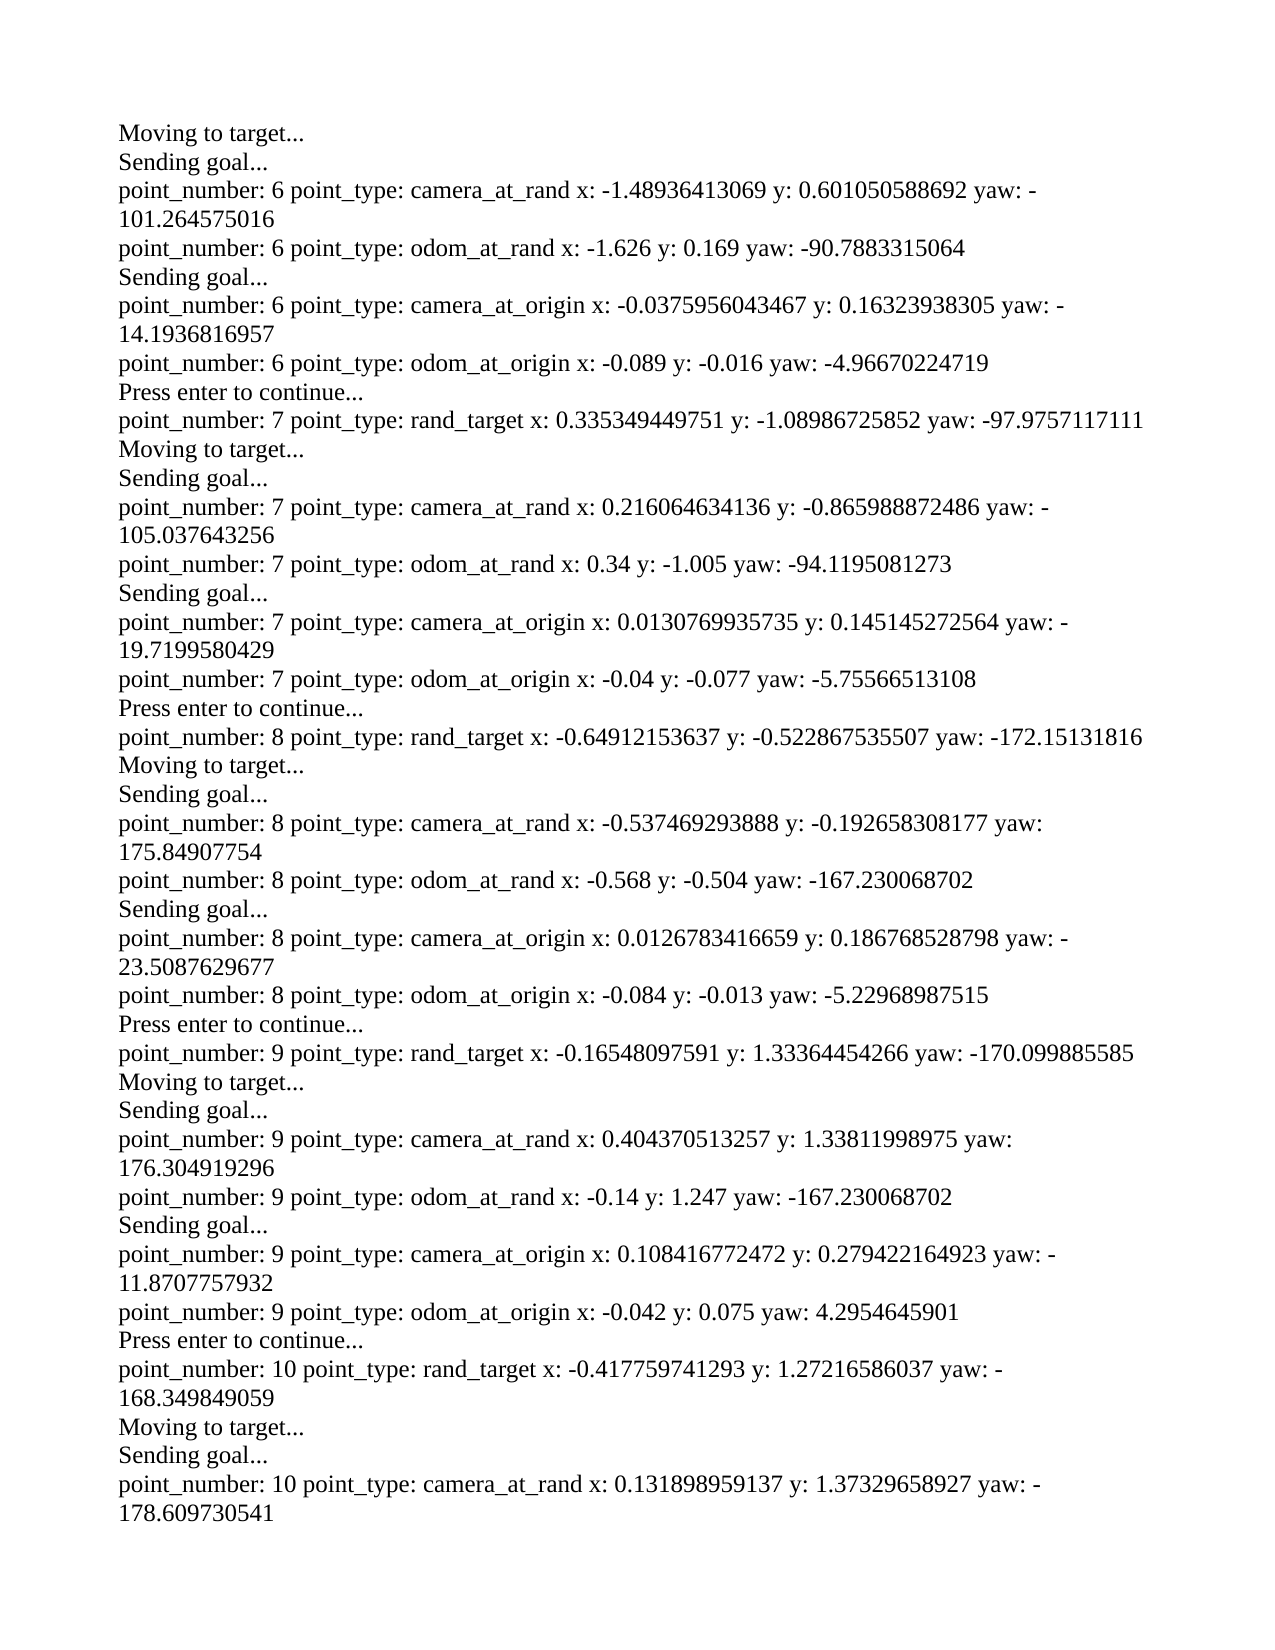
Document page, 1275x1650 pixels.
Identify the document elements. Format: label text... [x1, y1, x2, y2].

text Moving to target... [118, 434, 1157, 463]
text Sending goal... [118, 779, 1157, 808]
text point_number: 8 point_type: odom_at_origin x: -0.084 y: -0.013 yaw: -5.22968987515 [118, 981, 1157, 1009]
text point_number: 7 point_type: rand_target x: 0.335349449751 y: -1.08986725852 yaw: -97.9757117111 [118, 406, 1157, 434]
text point_number: 10 point_type: camera_at_rand x: 0.131898959137 y: 1.37329658927 yaw: -178.609730541 [118, 1469, 1157, 1527]
text point_number: 8 point_type: rand_target x: -0.64912153637 y: -0.522867535507 yaw: -172.15131816 [118, 722, 1157, 751]
text point_number: 10 point_type: rand_target x: -0.417759741293 y: 1.27216586037 yaw: -168.349849059 [118, 1354, 1157, 1412]
text Press enter to continue... [118, 693, 1157, 722]
text point_number: 9 point_type: camera_at_origin x: 0.108416772472 y: 0.279422164923 yaw: -11.8707757932 [118, 1239, 1157, 1297]
text Sending goal... [118, 262, 1157, 291]
text Moving to target... [118, 751, 1157, 779]
text point_number: 7 point_type: odom_at_rand x: 0.34 y: -1.005 yaw: -94.1195081273 [118, 549, 1157, 578]
text point_number: 8 point_type: camera_at_rand x: -0.537469293888 y: -0.192658308177 yaw: 175.84907754 [118, 808, 1157, 866]
text Sending goal... [118, 1441, 1157, 1469]
text Press enter to continue... [118, 1326, 1157, 1354]
text point_number: 7 point_type: camera_at_origin x: 0.0130769935735 y: 0.145145272564 yaw: -19.7199580429 [118, 607, 1157, 664]
text point_number: 9 point_type: camera_at_rand x: 0.404370513257 y: 1.33811998975 yaw: 176.304919296 [118, 1124, 1157, 1182]
text point_number: 9 point_type: rand_target x: -0.16548097591 y: 1.33364454266 yaw: -170.099885585 [118, 1038, 1157, 1067]
text Moving to target... [118, 1412, 1157, 1441]
text Press enter to continue... [118, 1009, 1157, 1038]
text point_number: 9 point_type: odom_at_rand x: -0.14 y: 1.247 yaw: -167.230068702 [118, 1182, 1157, 1211]
text Sending goal... [118, 463, 1157, 492]
text Sending goal... [118, 894, 1157, 923]
text Sending goal... [118, 578, 1157, 607]
text point_number: 6 point_type: odom_at_origin x: -0.089 y: -0.016 yaw: -4.96670224719 [118, 348, 1157, 377]
text point_number: 7 point_type: odom_at_origin x: -0.04 y: -0.077 yaw: -5.75566513108 [118, 664, 1157, 693]
text point_number: 7 point_type: camera_at_rand x: 0.216064634136 y: -0.865988872486 yaw: -105.037643256 [118, 492, 1157, 549]
text Moving to target... [118, 1067, 1157, 1096]
text Press enter to continue... [118, 377, 1157, 406]
text point_number: 6 point_type: camera_at_origin x: -0.0375956043467 y: 0.16323938305 yaw: -14.1936816957 [118, 291, 1157, 348]
text point_number: 8 point_type: camera_at_origin x: 0.0126783416659 y: 0.186768528798 yaw: -23.5087629677 [118, 923, 1157, 981]
text Sending goal... [118, 1096, 1157, 1124]
text point_number: 8 point_type: odom_at_rand x: -0.568 y: -0.504 yaw: -167.230068702 [118, 866, 1157, 894]
text point_number: 9 point_type: odom_at_origin x: -0.042 y: 0.075 yaw: 4.2954645901 [118, 1297, 1157, 1326]
text Moving to target... [118, 118, 1157, 147]
text point_number: 6 point_type: camera_at_rand x: -1.48936413069 y: 0.601050588692 yaw: -101.264575016 [118, 176, 1157, 233]
text Sending goal... [118, 147, 1157, 176]
text Sending goal... [118, 1211, 1157, 1239]
text point_number: 6 point_type: odom_at_rand x: -1.626 y: 0.169 yaw: -90.7883315064 [118, 233, 1157, 262]
